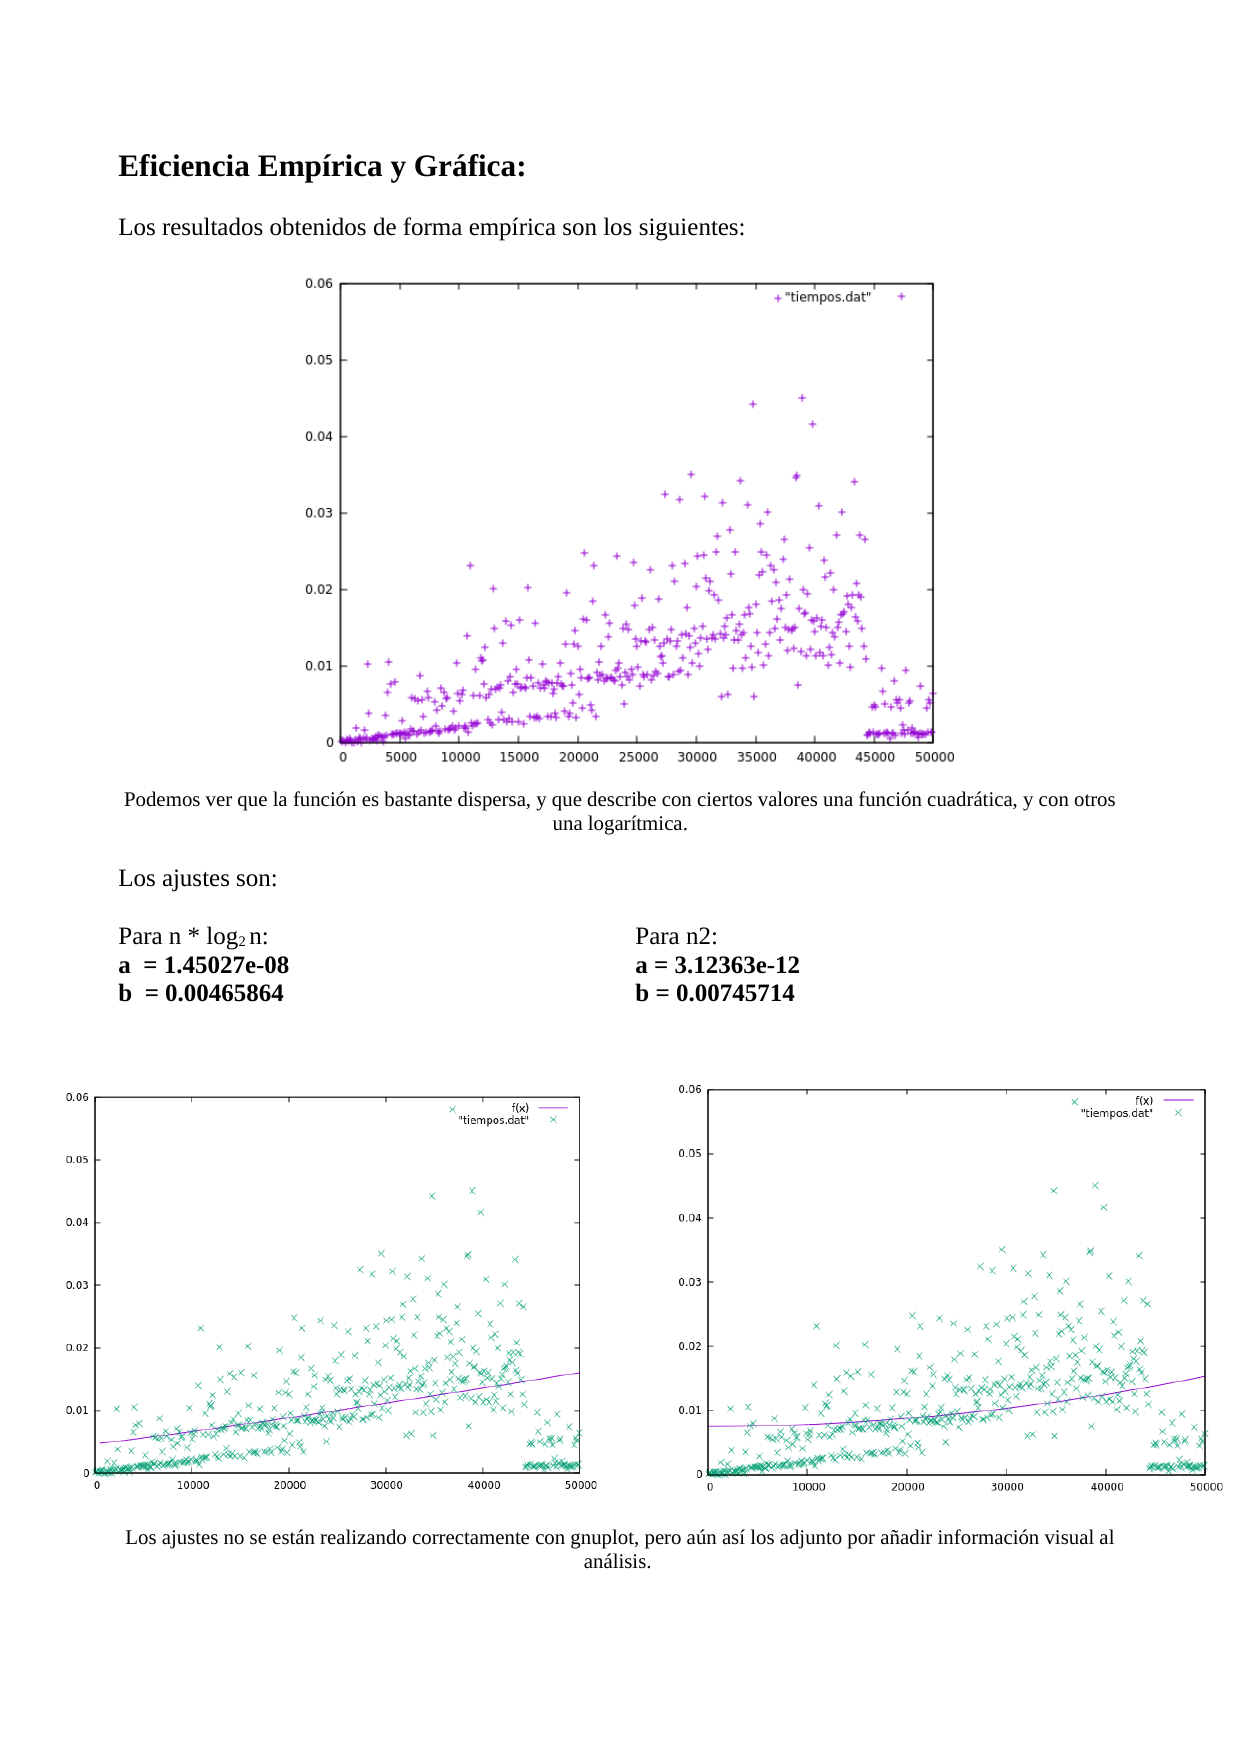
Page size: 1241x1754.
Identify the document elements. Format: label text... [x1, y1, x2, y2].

text Podemos ver que la función es bastante dispersa, y que describe con ciertos valores una función cuadrática, y con otros una logarítmica. [118, 787, 1122, 835]
text Los ajustes son: [118, 863, 1122, 892]
text b = 0.00465864 b = 0.00745714 [118, 978, 1122, 1007]
text Los resultados obtenidos de forma empírica son los siguientes: [118, 212, 1122, 240]
picture [285, 269, 955, 771]
picture [661, 1076, 1223, 1498]
text a = 1.45027e-08 a = 3.12363e-12 [118, 950, 1122, 978]
picture [49, 1084, 597, 1496]
text Los ajustes no se están realizando correctamente con gnuplot, pero aún así los adjunto por añadir información visual al análisis. [118, 1525, 1122, 1573]
text Para n * log2 n: Para n2: [118, 921, 1122, 950]
text Eficiencia Empírica y Gráfica: [118, 147, 1122, 183]
